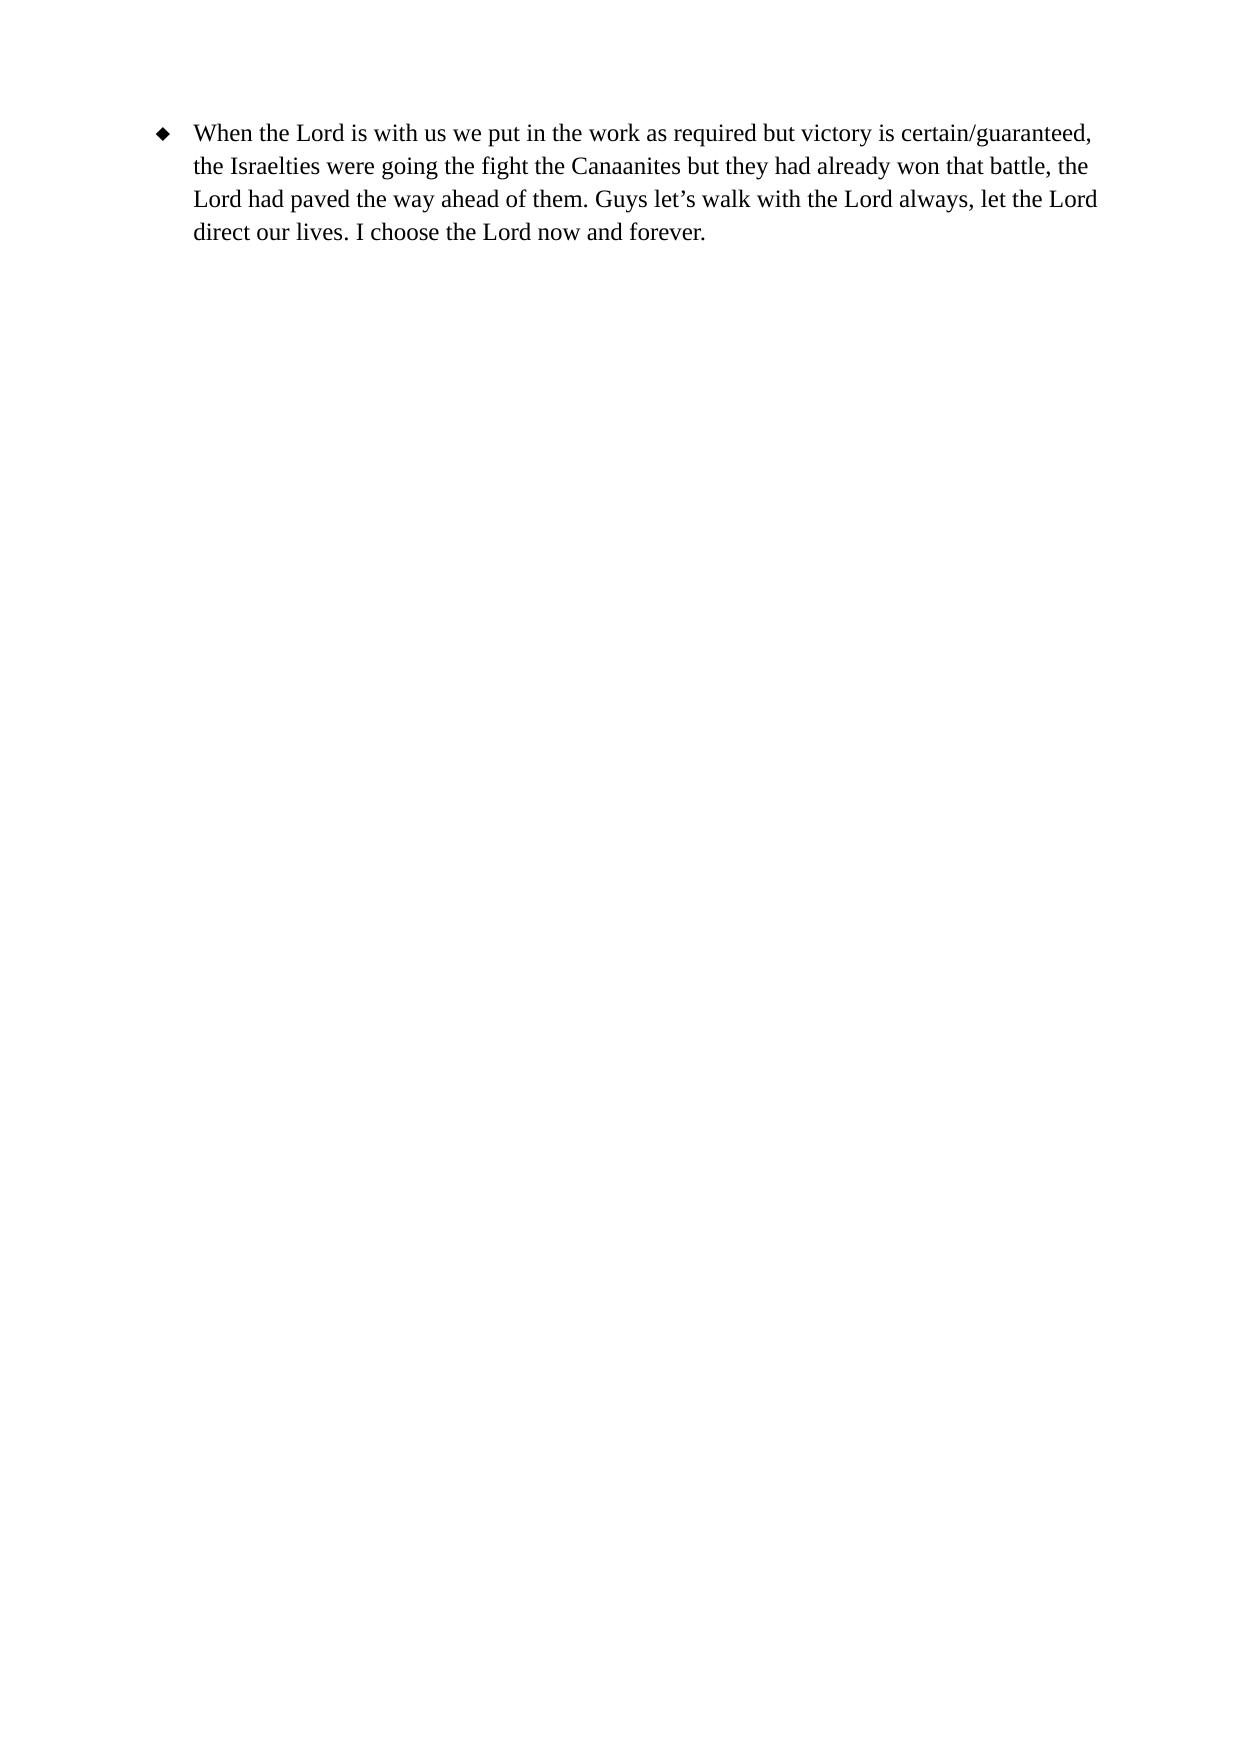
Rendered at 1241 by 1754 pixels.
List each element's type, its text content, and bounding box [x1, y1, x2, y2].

list When the Lord is with us we put in the work as required but victory is certain/guaranteed, the Israelties were going the fight the Canaanites but they had already won that battle, the Lord had paved the way ahead of them. Guys let’s walk with the Lord always, let the Lord direct our lives. I choose the Lord now and forever. [156, 118, 1122, 246]
